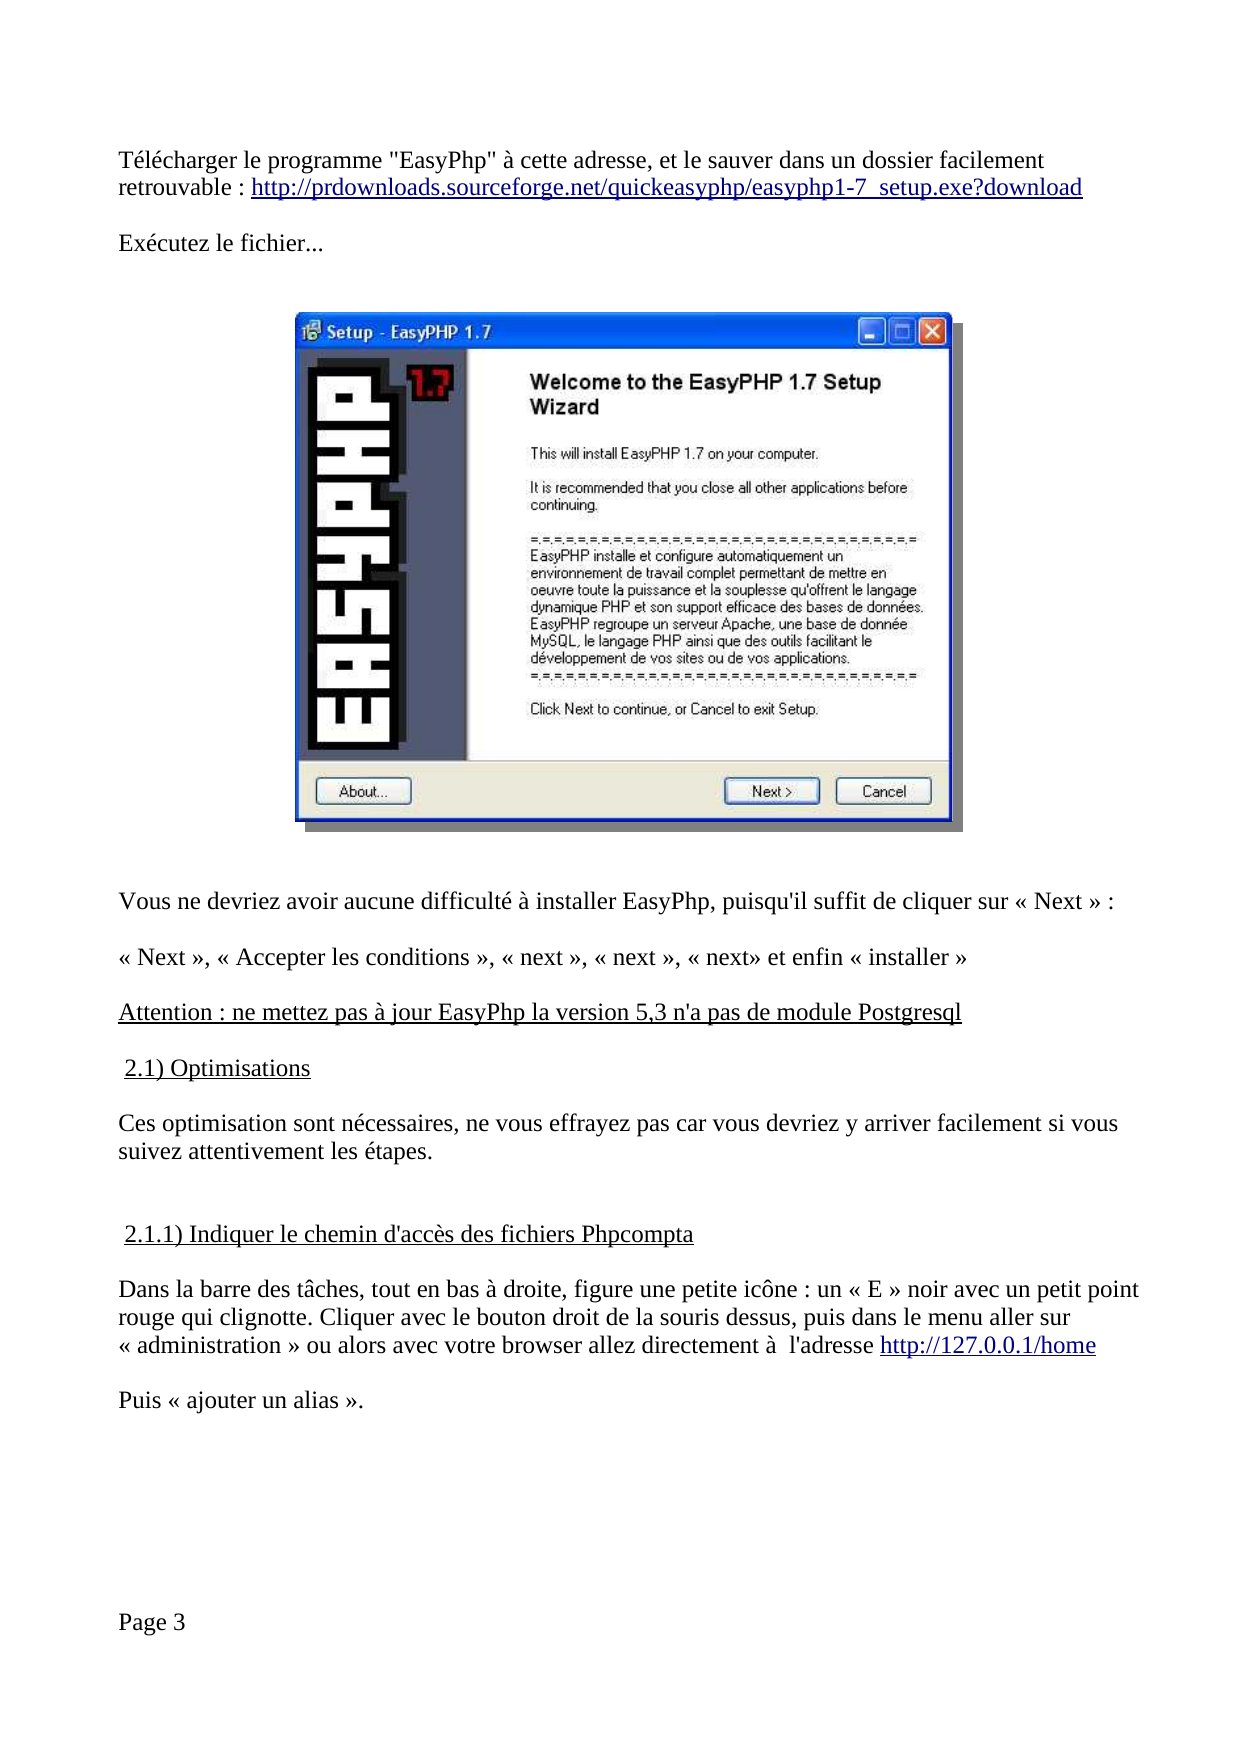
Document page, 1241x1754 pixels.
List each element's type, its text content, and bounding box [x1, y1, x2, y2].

picture [295, 312, 953, 822]
text Puis « ajouter un alias ». [118, 1386, 1140, 1414]
text « Next », « Accepter les conditions », « next », « next », « next» et enfin « installer » [118, 943, 1140, 971]
text Exécutez le fichier... [118, 229, 1140, 257]
text Ces optimisation sont nécessaires, ne vous effrayez pas car vous devriez y arriver facilement si vous suivez attentivement les étapes. [118, 1109, 1140, 1164]
list Optimisations [124, 1054, 1140, 1081]
text Dans la barre des tâches, tout en bas à droite, figure une petite icône : un « E » noir avec un petit point rouge qui clignotte. Cliquer avec le bouton droit de la souris dessus, puis dans le menu aller sur « administration » ou alors avec votre browser allez directement à l'adresse http://127.0.0.1/home [118, 1275, 1140, 1358]
text Télécharger le programme "EasyPhp" à cette adresse, et le sauver dans un dossier facilement retrouvable : http://prdownloads.sourceforge.net/quickeasyphp/easyphp1-7_setup.exe?download [118, 146, 1140, 201]
list Indiquer le chemin d'accès des fichiers Phpcompta [124, 1220, 1140, 1248]
text Vous ne devriez avoir aucune difficulté à installer EasyPhp, puisqu'il suffit de cliquer sur « Next » : [118, 887, 1140, 915]
text Attention : ne mettez pas à jour EasyPhp la version 5,3 n'a pas de module Postgresql [118, 998, 1140, 1026]
